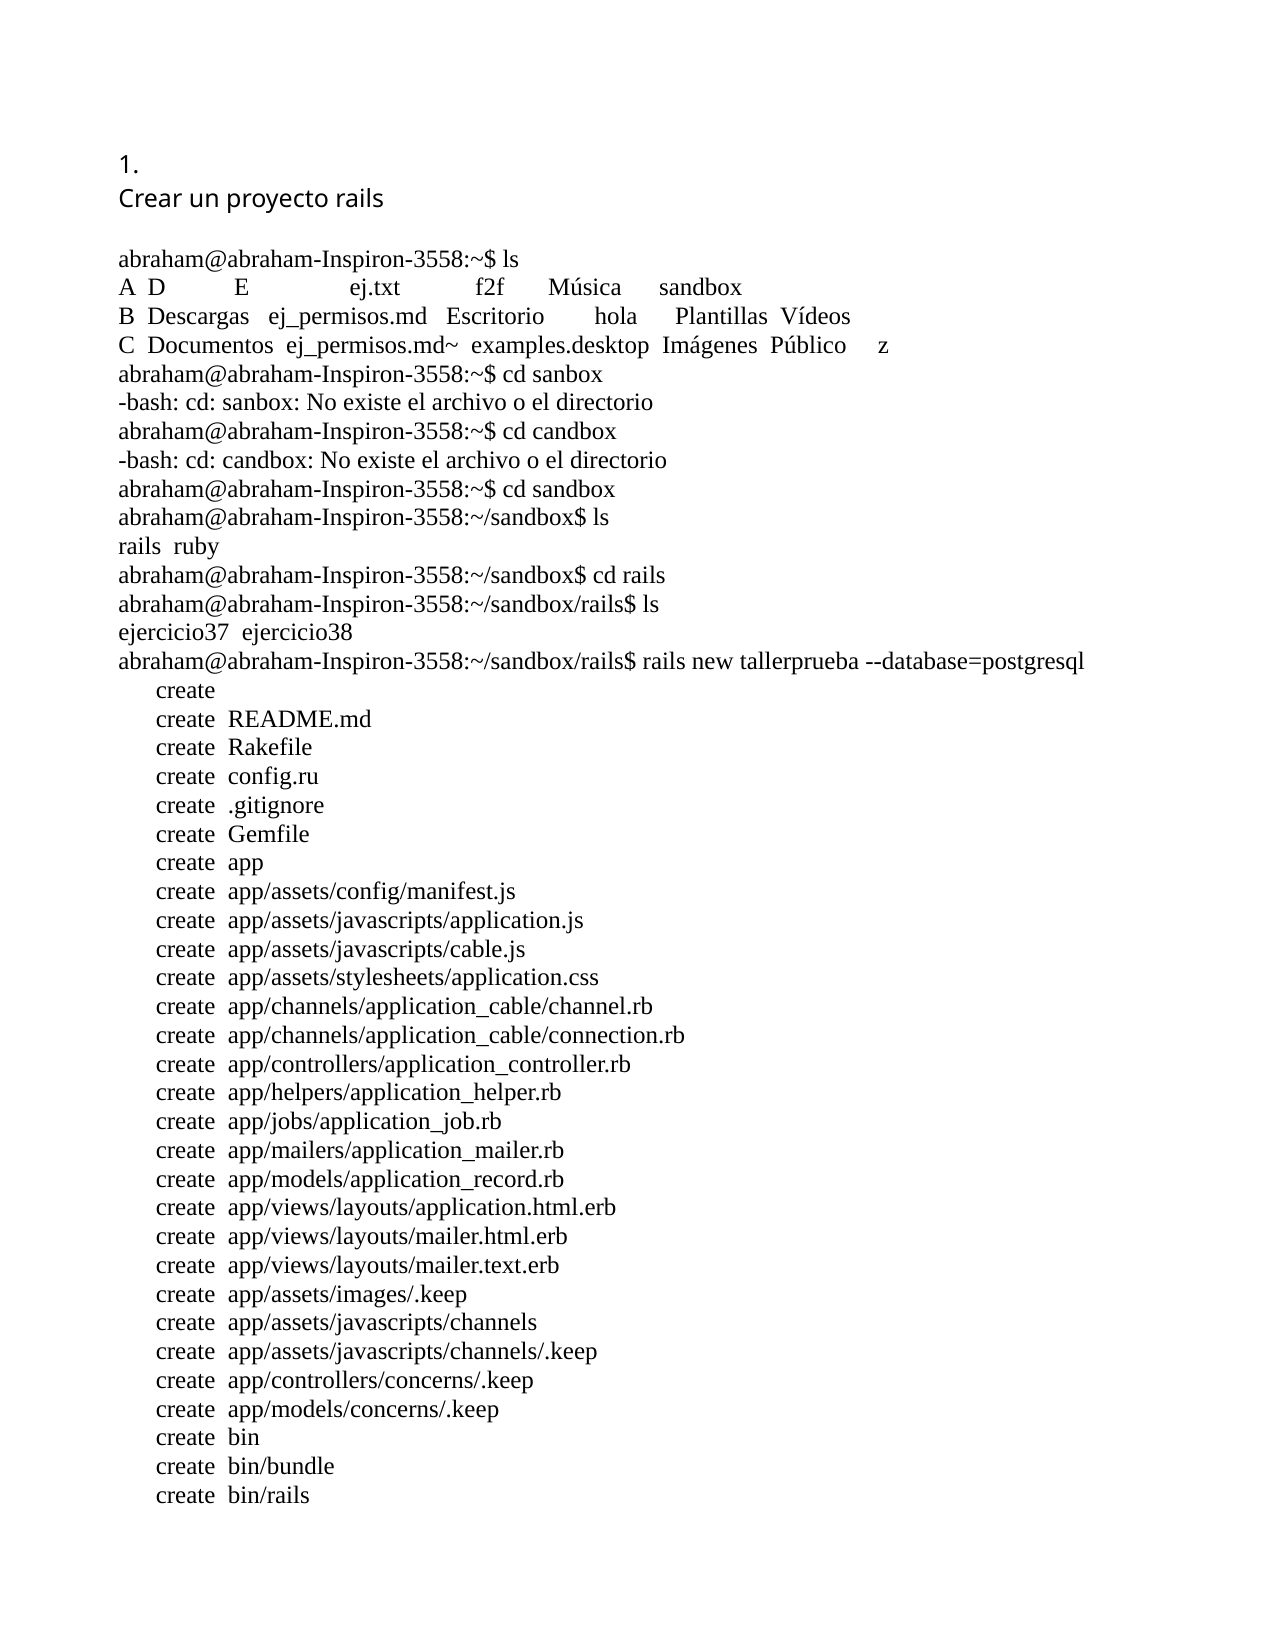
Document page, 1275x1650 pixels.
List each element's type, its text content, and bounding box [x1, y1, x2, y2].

text create app/assets/javascripts/cable.js [118, 934, 1157, 962]
text create app/controllers/application_controller.rb [118, 1049, 1157, 1077]
text create config.ru [118, 761, 1157, 790]
text create app/assets/javascripts/application.js [118, 905, 1157, 934]
text create app/assets/stylesheets/application.css [118, 962, 1157, 991]
text -bash: cd: candbox: No existe el archivo o el directorio [118, 445, 1157, 474]
text 1. [118, 147, 1157, 181]
text create app/mailers/application_mailer.rb [118, 1135, 1157, 1164]
text create app/controllers/concerns/.keep [118, 1365, 1157, 1394]
text create app/views/layouts/mailer.html.erb [118, 1221, 1157, 1250]
text create app/helpers/application_helper.rb [118, 1077, 1157, 1106]
text abraham@abraham-Inspiron-3558:~/sandbox/rails$ ls [118, 589, 1157, 617]
text abraham@abraham-Inspiron-3558:~$ ls [118, 244, 1157, 272]
text create app/views/layouts/mailer.text.erb [118, 1250, 1157, 1279]
text create app/assets/javascripts/channels [118, 1307, 1157, 1336]
text create bin/rails [118, 1480, 1157, 1509]
text abraham@abraham-Inspiron-3558:~$ cd sanbox [118, 359, 1157, 387]
text abraham@abraham-Inspiron-3558:~/sandbox$ cd rails [118, 560, 1157, 589]
text create .gitignore [118, 790, 1157, 819]
text create app/views/layouts/application.html.erb [118, 1192, 1157, 1221]
text abraham@abraham-Inspiron-3558:~/sandbox$ ls [118, 502, 1157, 531]
text abraham@abraham-Inspiron-3558:~/sandbox/rails$ rails new tallerprueba --database=postgresql [118, 646, 1157, 675]
text abraham@abraham-Inspiron-3558:~$ cd candbox [118, 416, 1157, 445]
text -bash: cd: sanbox: No existe el archivo o el directorio [118, 387, 1157, 416]
text create app/models/concerns/.keep [118, 1394, 1157, 1422]
text rails ruby [118, 531, 1157, 560]
text create app/jobs/application_job.rb [118, 1106, 1157, 1135]
text create Rakefile [118, 732, 1157, 761]
text create app/channels/application_cable/connection.rb [118, 1020, 1157, 1049]
text B Descargas ej_permisos.md Escritorio hola Plantillas Vídeos [118, 301, 1157, 330]
text create app/assets/javascripts/channels/.keep [118, 1336, 1157, 1365]
text A D E ej.txt f2f Música sandbox [118, 272, 1157, 301]
text create Gemfile [118, 819, 1157, 847]
text Crear un proyecto rails [118, 181, 1157, 215]
text create app/assets/images/.keep [118, 1279, 1157, 1307]
text abraham@abraham-Inspiron-3558:~$ cd sandbox [118, 474, 1157, 502]
text create app/channels/application_cable/channel.rb [118, 991, 1157, 1020]
text ejercicio37 ejercicio38 [118, 617, 1157, 646]
text C Documentos ej_permisos.md~ examples.desktop Imágenes Público z [118, 330, 1157, 359]
text create app [118, 847, 1157, 876]
text create app/assets/config/manifest.js [118, 876, 1157, 905]
text create README.md [118, 704, 1157, 732]
text create bin [118, 1422, 1157, 1451]
text create app/models/application_record.rb [118, 1164, 1157, 1192]
text create [118, 675, 1157, 704]
text create bin/bundle [118, 1451, 1157, 1480]
